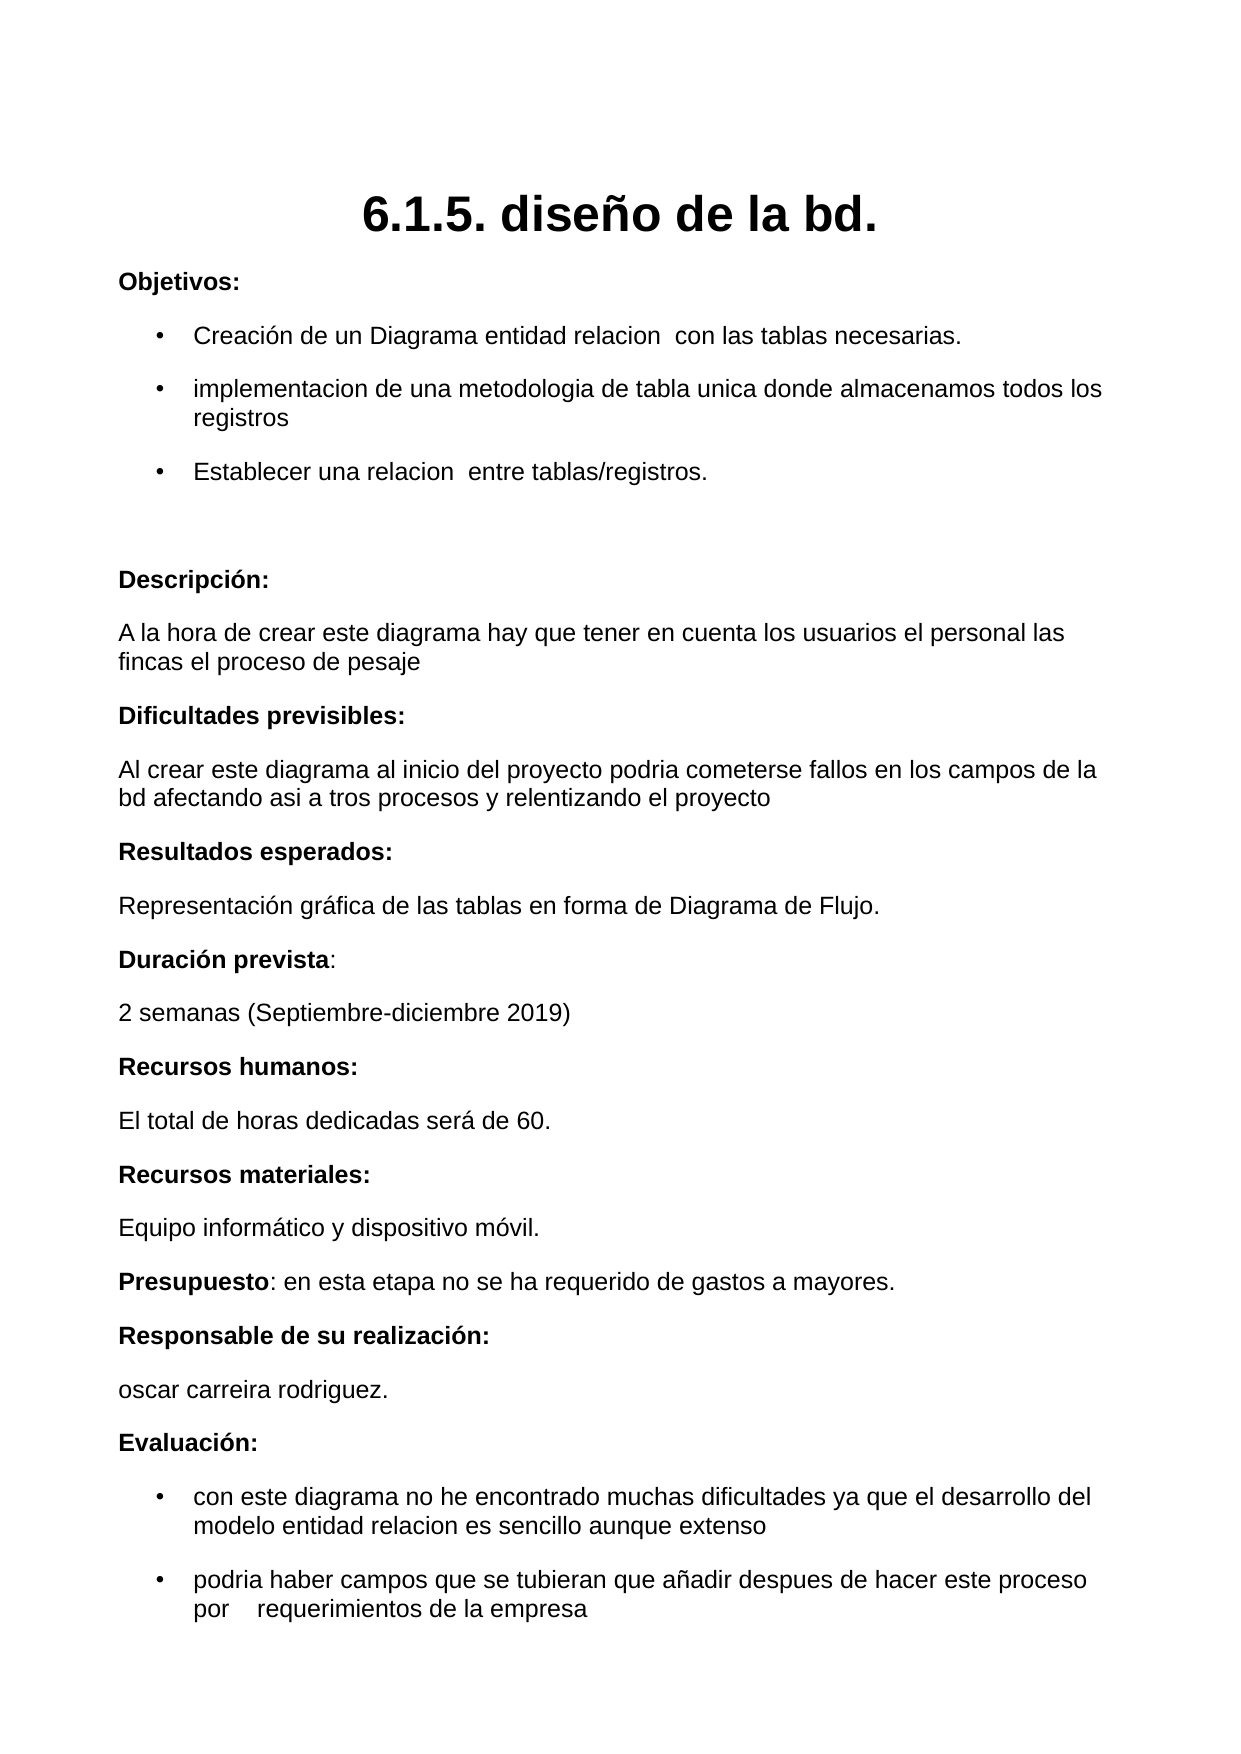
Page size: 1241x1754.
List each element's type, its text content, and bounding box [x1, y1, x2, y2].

text Recursos humanos: [118, 1052, 1122, 1081]
text 2 semanas (Septiembre-diciembre 2019) [118, 998, 1122, 1027]
list Creación de un Diagrama entidad relacion con las tablas necesarias. [156, 321, 1122, 349]
text El total de horas dedicadas será de 60. [118, 1106, 1122, 1135]
text Recursos materiales: [118, 1160, 1122, 1188]
title 6.1.5. diseño de la bd. [118, 184, 1122, 242]
list Establecer una relacion entre tablas/registros. [156, 457, 1122, 486]
text Duración prevista: [118, 945, 1122, 973]
text Representación gráfica de las tablas en forma de Diagrama de Flujo. [118, 891, 1122, 920]
text Evaluación: [118, 1428, 1122, 1457]
text Presupuesto: en esta etapa no se ha requerido de gastos a mayores. [118, 1267, 1122, 1296]
text Responsable de su realización: [118, 1321, 1122, 1350]
text Descripción: [118, 565, 1122, 593]
text Equipo informático y dispositivo móvil. [118, 1213, 1122, 1242]
list implementacion de una metodologia de tabla unica donde almacenamos todos los registros [156, 374, 1122, 432]
text oscar carreira rodriguez. [118, 1375, 1122, 1403]
list con este diagrama no he encontrado muchas dificultades ya que el desarrollo del modelo entidad relacion es sencillo aunque extenso [156, 1482, 1122, 1540]
text Dificultades previsibles: [118, 701, 1122, 730]
text Objetivos: [118, 267, 1122, 296]
text Al crear este diagrama al inicio del proyecto podria cometerse fallos en los campos de la bd afectando asi a tros procesos y relentizando el proyecto [118, 755, 1122, 812]
list podria haber campos que se tubieran que añadir despues de hacer este proceso por requerimientos de la empresa [156, 1565, 1122, 1622]
text Resultados esperados: [118, 837, 1122, 866]
text A la hora de crear este diagrama hay que tener en cuenta los usuarios el personal las fincas el proceso de pesaje [118, 618, 1122, 676]
